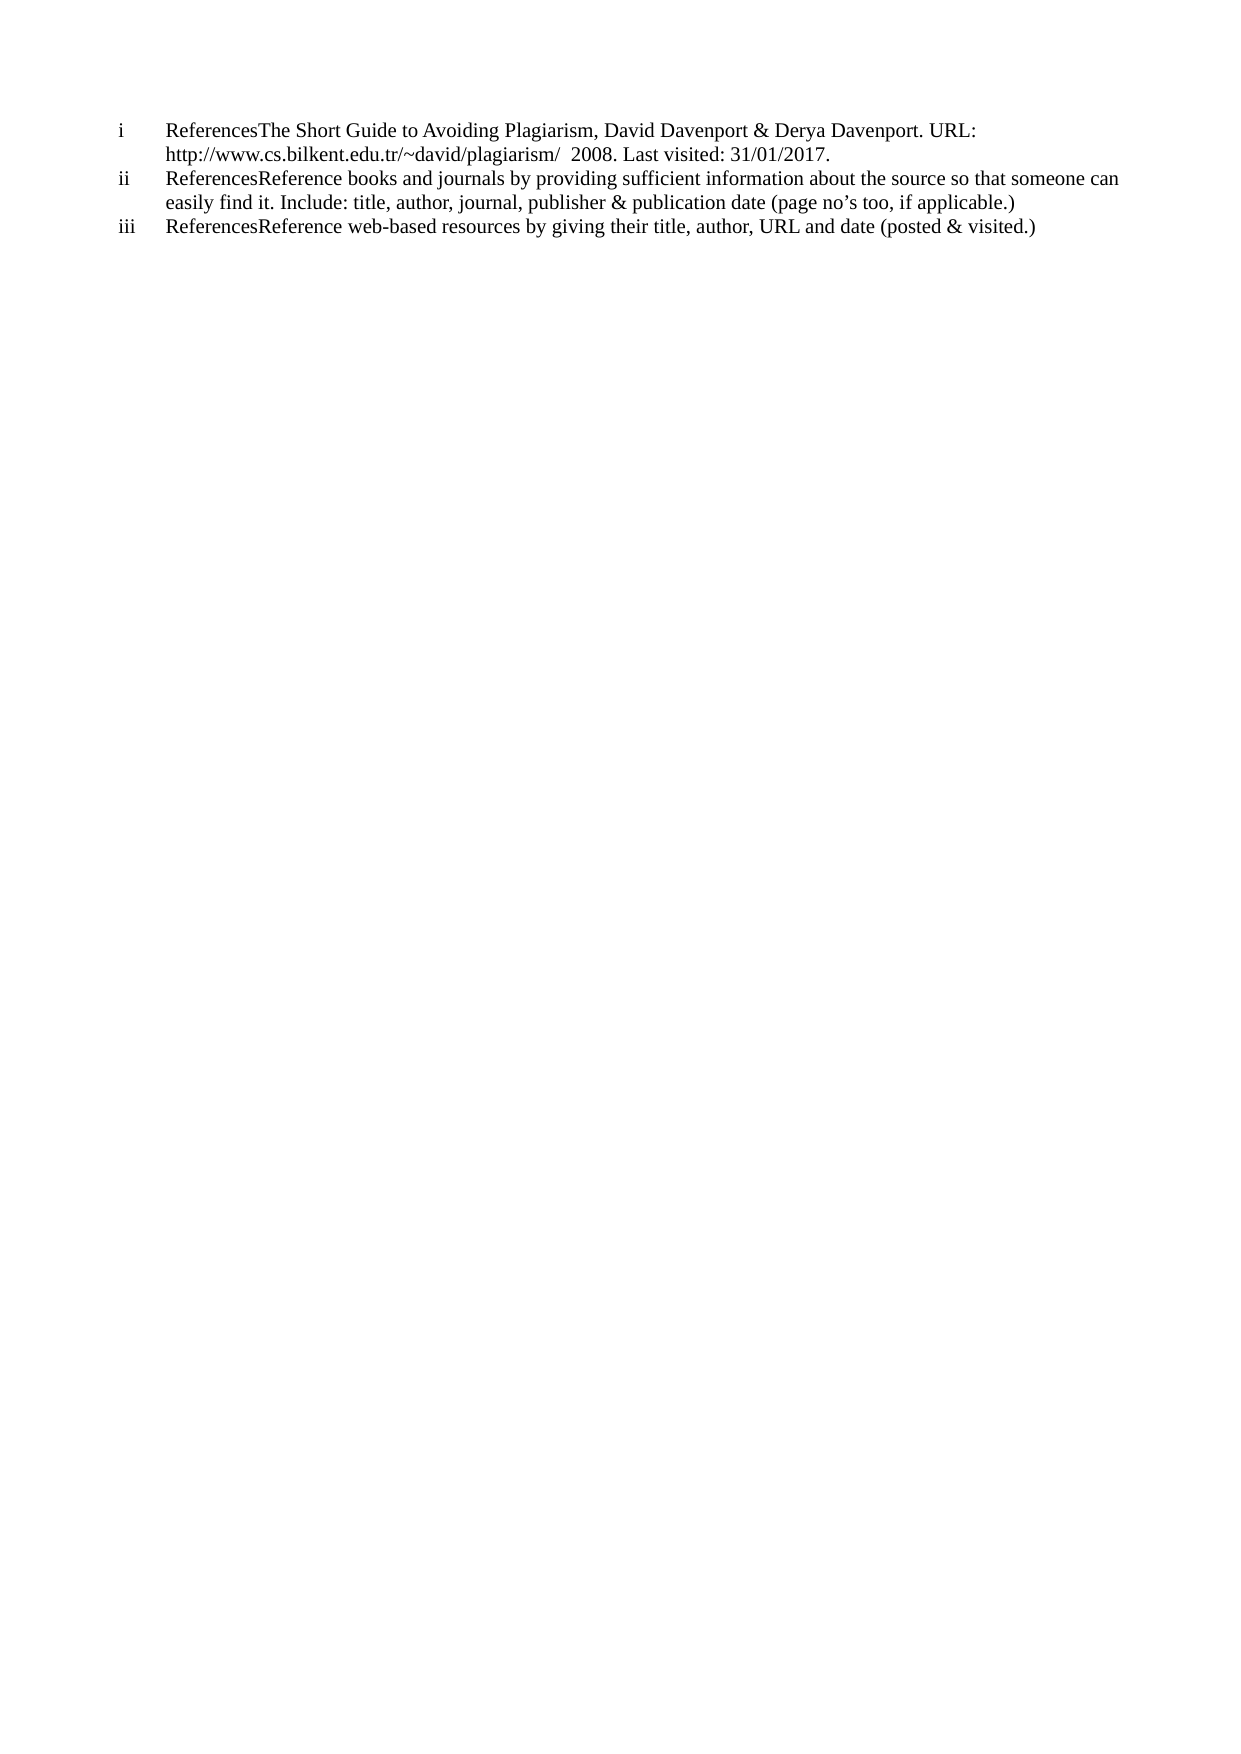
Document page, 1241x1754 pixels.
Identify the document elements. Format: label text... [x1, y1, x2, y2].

list ReferencesThe Short Guide to Avoiding Plagiarism, David Davenport & Derya Davenport. URL: http://www.cs.bilkent.edu.tr/~david/plagiarism/ 2008. Last visited: 31/01/2017. [118, 118, 1122, 166]
list ReferencesReference books and journals by providing sufficient information about the source so that someone can easily find it. Include: title, author, journal, publisher & publication date (page no’s too, if applicable.) [118, 166, 1122, 214]
list ReferencesReference web-based resources by giving their title, author, URL and date (posted & visited.) [118, 214, 1122, 238]
